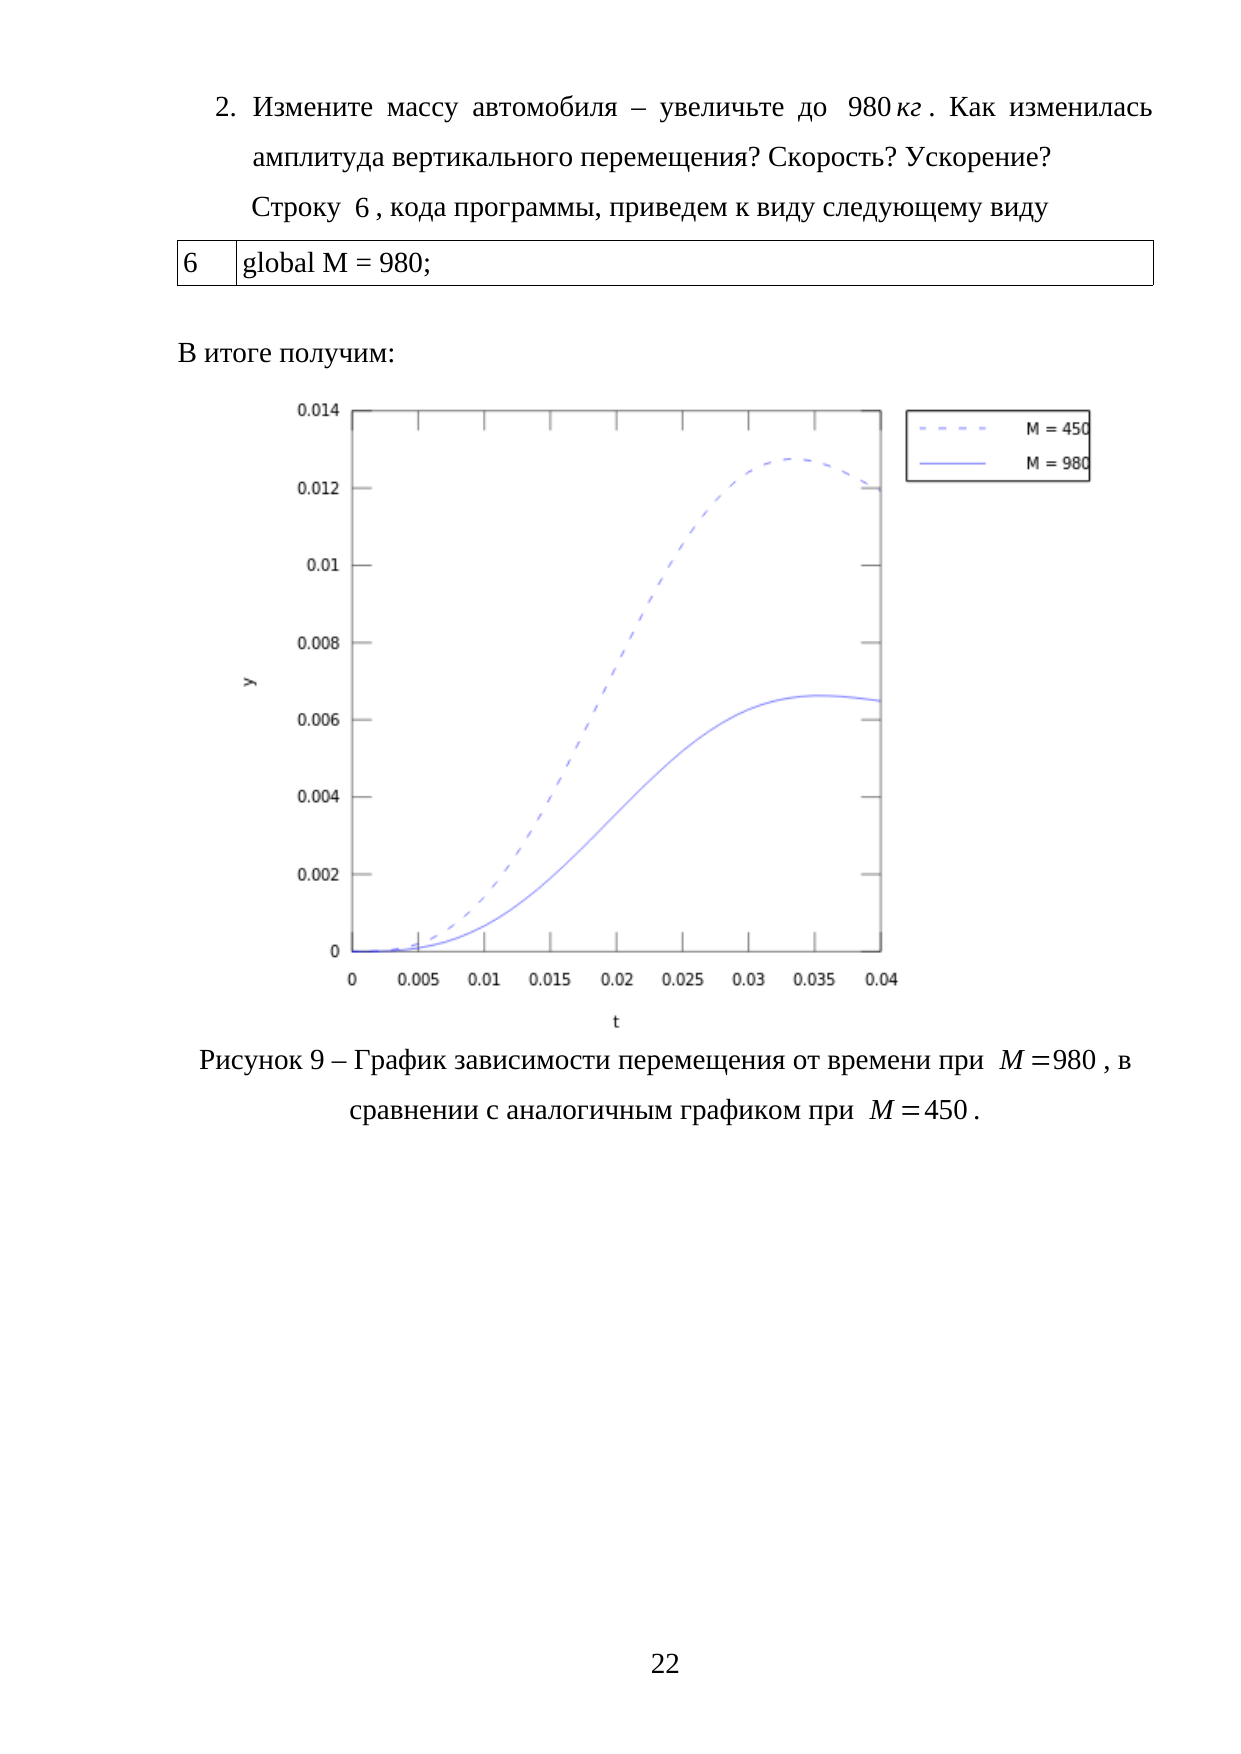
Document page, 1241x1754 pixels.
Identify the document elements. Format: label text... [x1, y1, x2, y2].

text Рисунок 9 – График зависимости перемещения от времени при , в сравнении с аналогичным графиком при . [177, 436, 1153, 1126]
table_header global M = 980; [237, 241, 1153, 285]
picture [227, 385, 1103, 1042]
text Строку , кода программы, приведем к виду следующему виду [177, 189, 1153, 223]
table_header 6 [178, 241, 236, 285]
list Измените массу автомобиля – увеличьте до . Как изменилась амплитуда вертикального перемещения? Скорость? Ускорение? [215, 89, 1153, 172]
text В итоге получим: [177, 335, 1153, 369]
